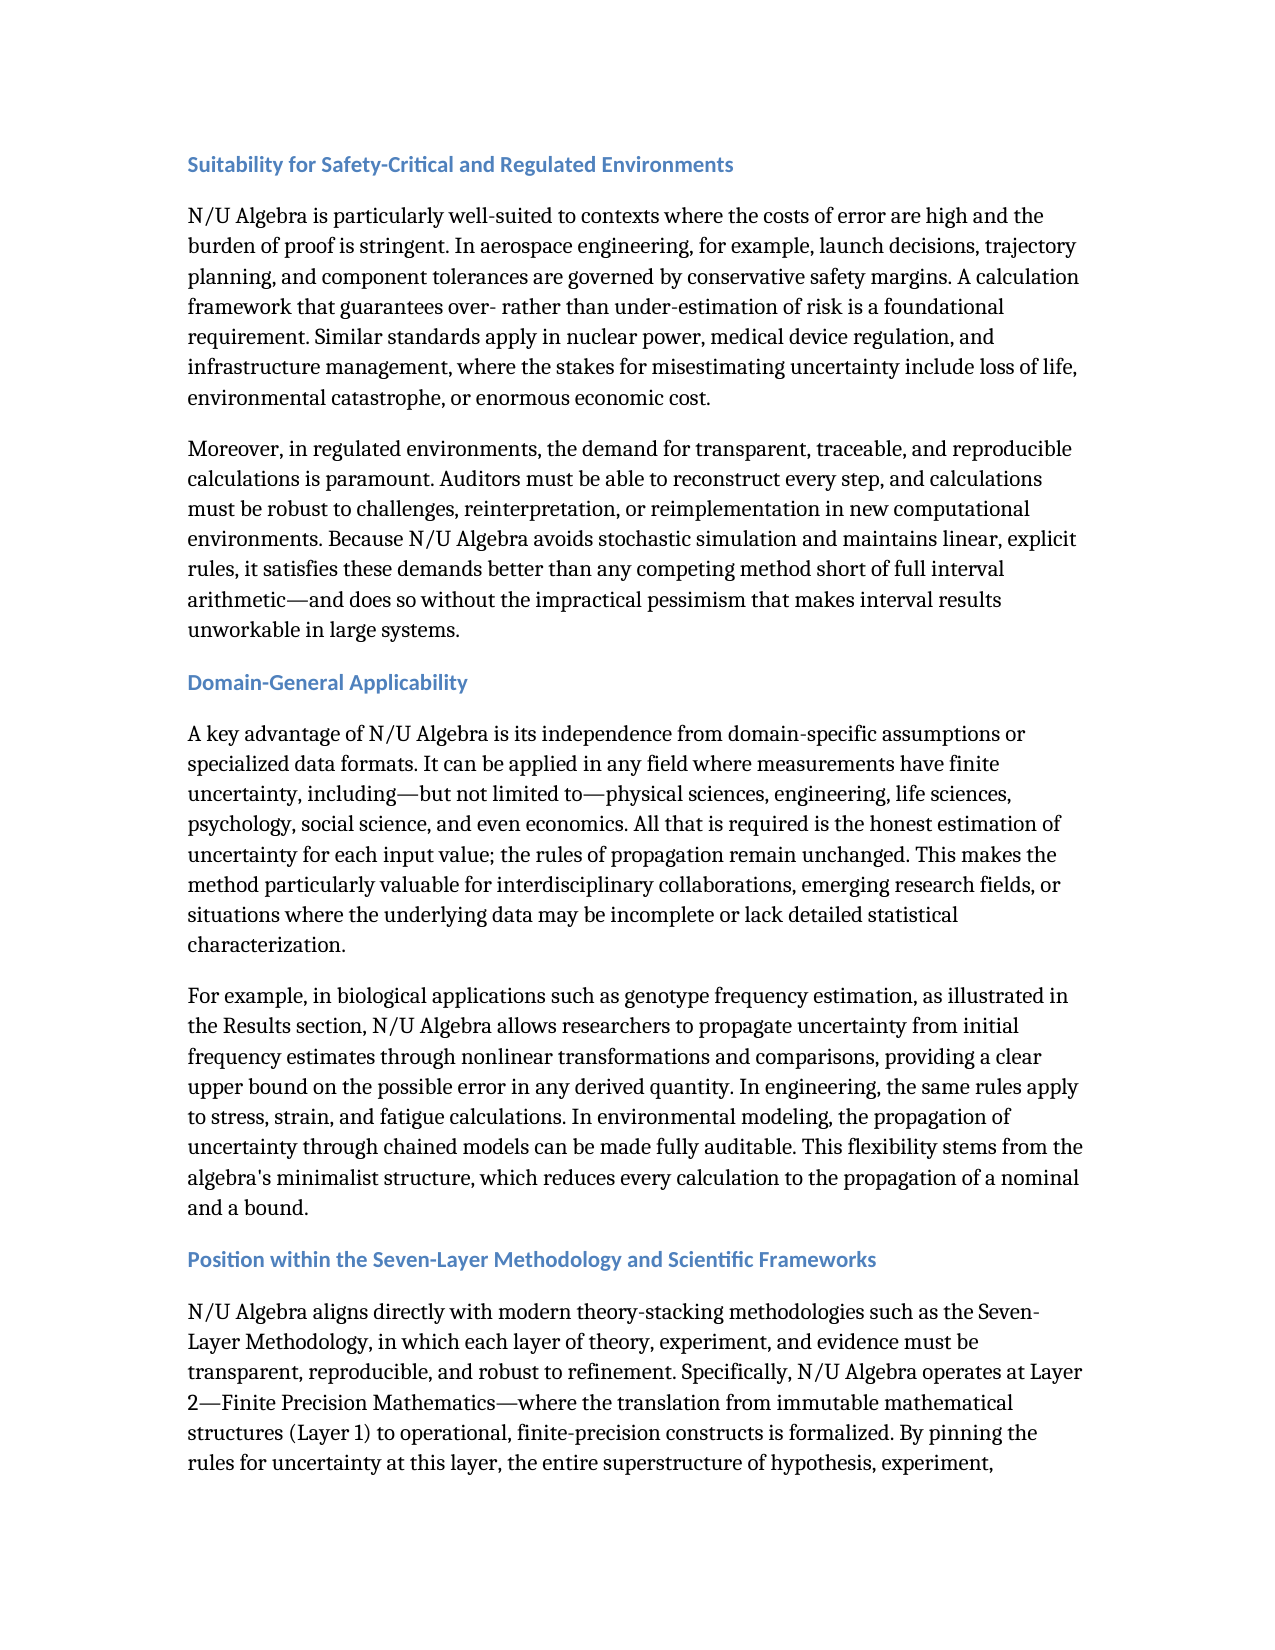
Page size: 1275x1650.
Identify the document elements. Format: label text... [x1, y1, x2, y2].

text For example, in biological applications such as genotype frequency estimation, as illustrated in the Results section, N/U Algebra allows researchers to propagate uncertainty from initial frequency estimates through nonlinear transformations and comparisons, providing a clear upper bound on the possible error in any derived quantity. In engineering, the same rules apply to stress, strain, and fatigue calculations. In environmental modeling, the propagation of uncertainty through chained models can be made fully auditable. This flexibility stems from the algebra's minimalist structure, which reduces every calculation to the propagation of a nominal and a bound. [187, 983, 1087, 1221]
text N/U Algebra aligns directly with modern theory-stacking methodologies such as the Seven-Layer Methodology, in which each layer of theory, experiment, and evidence must be transparent, reproducible, and robust to refinement. Specifically, N/U Algebra operates at Layer 2—Finite Precision Mathematics—where the translation from immutable mathematical structures (Layer 1) to operational, finite-precision constructs is formalized. By pinning the rules for uncertainty at this layer, the entire superstructure of hypothesis, experiment, [187, 1299, 1087, 1476]
text A key advantage of N/U Algebra is its independence from domain-specific assumptions or specialized data formats. It can be applied in any field where measurements have finite uncertainty, including—but not limited to—physical sciences, engineering, life sciences, psychology, social science, and even economics. All that is required is the honest estimation of uncertainty for each input value; the rules of propagation remain unchanged. This makes the method particularly valuable for interdisciplinary collaborations, emerging research fields, or situations where the underlying data may be incomplete or lack detailed statistical characterization. [187, 721, 1087, 958]
subtitle Suitability for Safety-Critical and Regulated Environments [187, 150, 1087, 178]
subtitle Domain-General Applicability [187, 668, 1087, 696]
text N/U Algebra is particularly well-suited to contexts where the costs of error are high and the burden of proof is stringent. In aerospace engineering, for example, launch decisions, trajectory planning, and component tolerances are governed by conservative safety margins. A calculation framework that guarantees over- rather than under-estimation of risk is a foundational requirement. Similar standards apply in nuclear power, medical device regulation, and infrastructure management, where the stakes for misestimating uncertainty include loss of life, environmental catastrophe, or enormous economic cost. [187, 203, 1087, 411]
subtitle Position within the Seven-Layer Methodology and Scientific Frameworks [187, 1246, 1087, 1274]
text Moreover, in regulated environments, the demand for transparent, traceable, and reproducible calculations is paramount. Auditors must be able to reconstruct every step, and calculations must be robust to challenges, reinterpretation, or reimplementation in new computational environments. Because N/U Algebra avoids stochastic simulation and maintains linear, explicit rules, it satisfies these demands better than any competing method short of full interval arithmetic—and does so without the impractical pessimism that makes interval results unworkable in large systems. [187, 435, 1087, 643]
